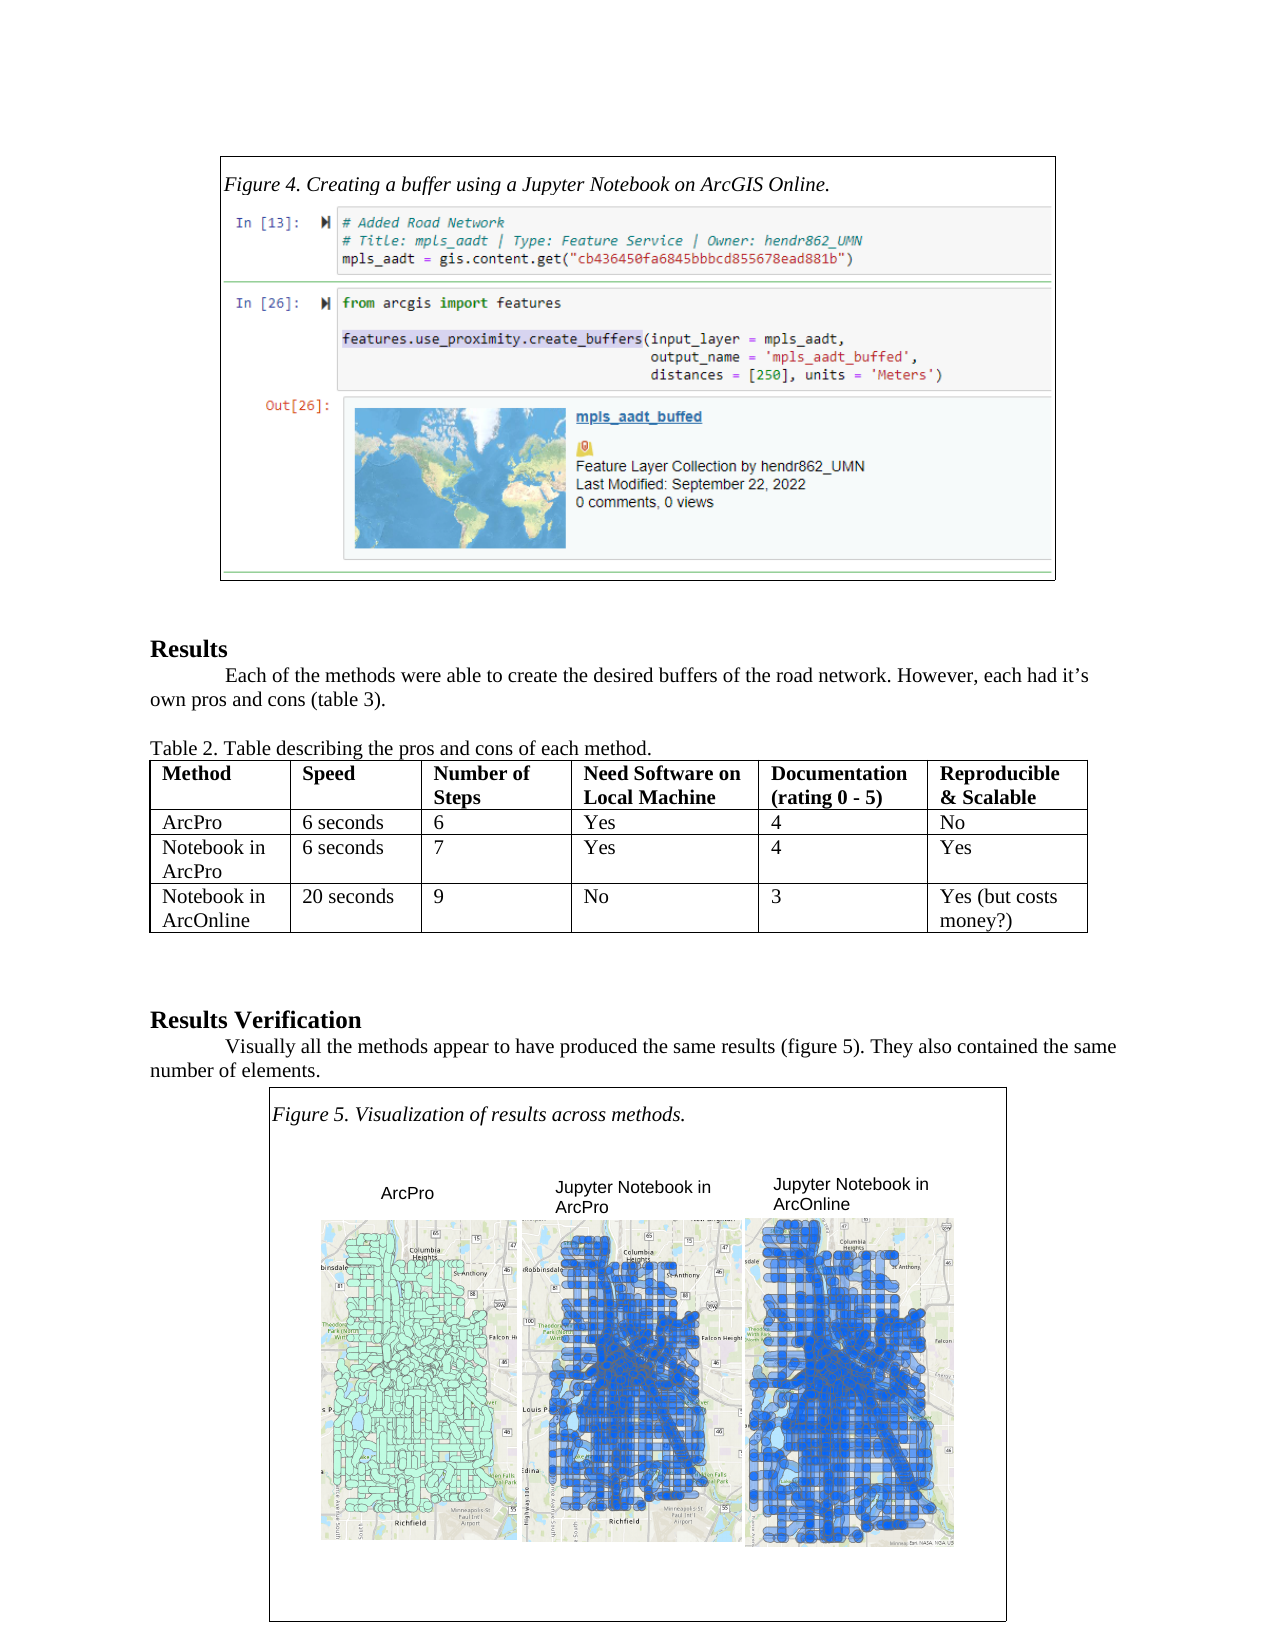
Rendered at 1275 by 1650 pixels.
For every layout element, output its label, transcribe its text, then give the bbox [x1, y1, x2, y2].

table_cell Notebook in ArcOnline [151, 884, 290, 932]
table_cell 9 [422, 884, 571, 932]
table_cell No [928, 810, 1087, 834]
text Table 2. Table describing the pros and cons of each method. [150, 735, 1125, 759]
table_cell Notebook in ArcPro [151, 835, 290, 883]
table_header Need Software on Local Machine [572, 761, 758, 809]
text Results Verification [150, 1005, 1125, 1034]
table_header Number of Steps [422, 761, 571, 809]
table_cell 4 [759, 810, 927, 834]
table_cell 20 seconds [291, 884, 421, 932]
text Results [150, 634, 1125, 663]
table_header Method [151, 761, 290, 809]
table_cell ArcPro [151, 810, 290, 834]
table_cell 6 [422, 810, 571, 834]
text Visually all the methods appear to have produced the same results (figure 5). They also contained the same number of elements. [150, 1034, 1125, 1082]
text Figure 4. Creating a buffer using a Jupyter Notebook on ArcGIS Online. [223, 172, 1052, 196]
table_cell 4 [759, 835, 927, 883]
table_cell No [572, 884, 758, 932]
table_header Speed [291, 761, 421, 809]
table_cell Yes [572, 810, 758, 834]
table_cell 7 [422, 835, 571, 883]
table_header Documentation (rating 0 - 5) [759, 761, 927, 809]
table_cell Yes (but costs money?) [928, 884, 1087, 932]
table_cell 3 [759, 884, 927, 932]
table_cell Yes [572, 835, 758, 883]
table_cell 6 seconds [291, 810, 421, 834]
table_cell 6 seconds [291, 835, 421, 883]
text Figure 5. Visualization of results across methods. [272, 1102, 1003, 1126]
text Each of the methods were able to create the desired buffers of the road network. However, each had it’s own pros and cons (table 3). [150, 663, 1125, 711]
table_header Reproducible & Scalable [928, 761, 1087, 809]
table_cell Yes [928, 835, 1087, 883]
